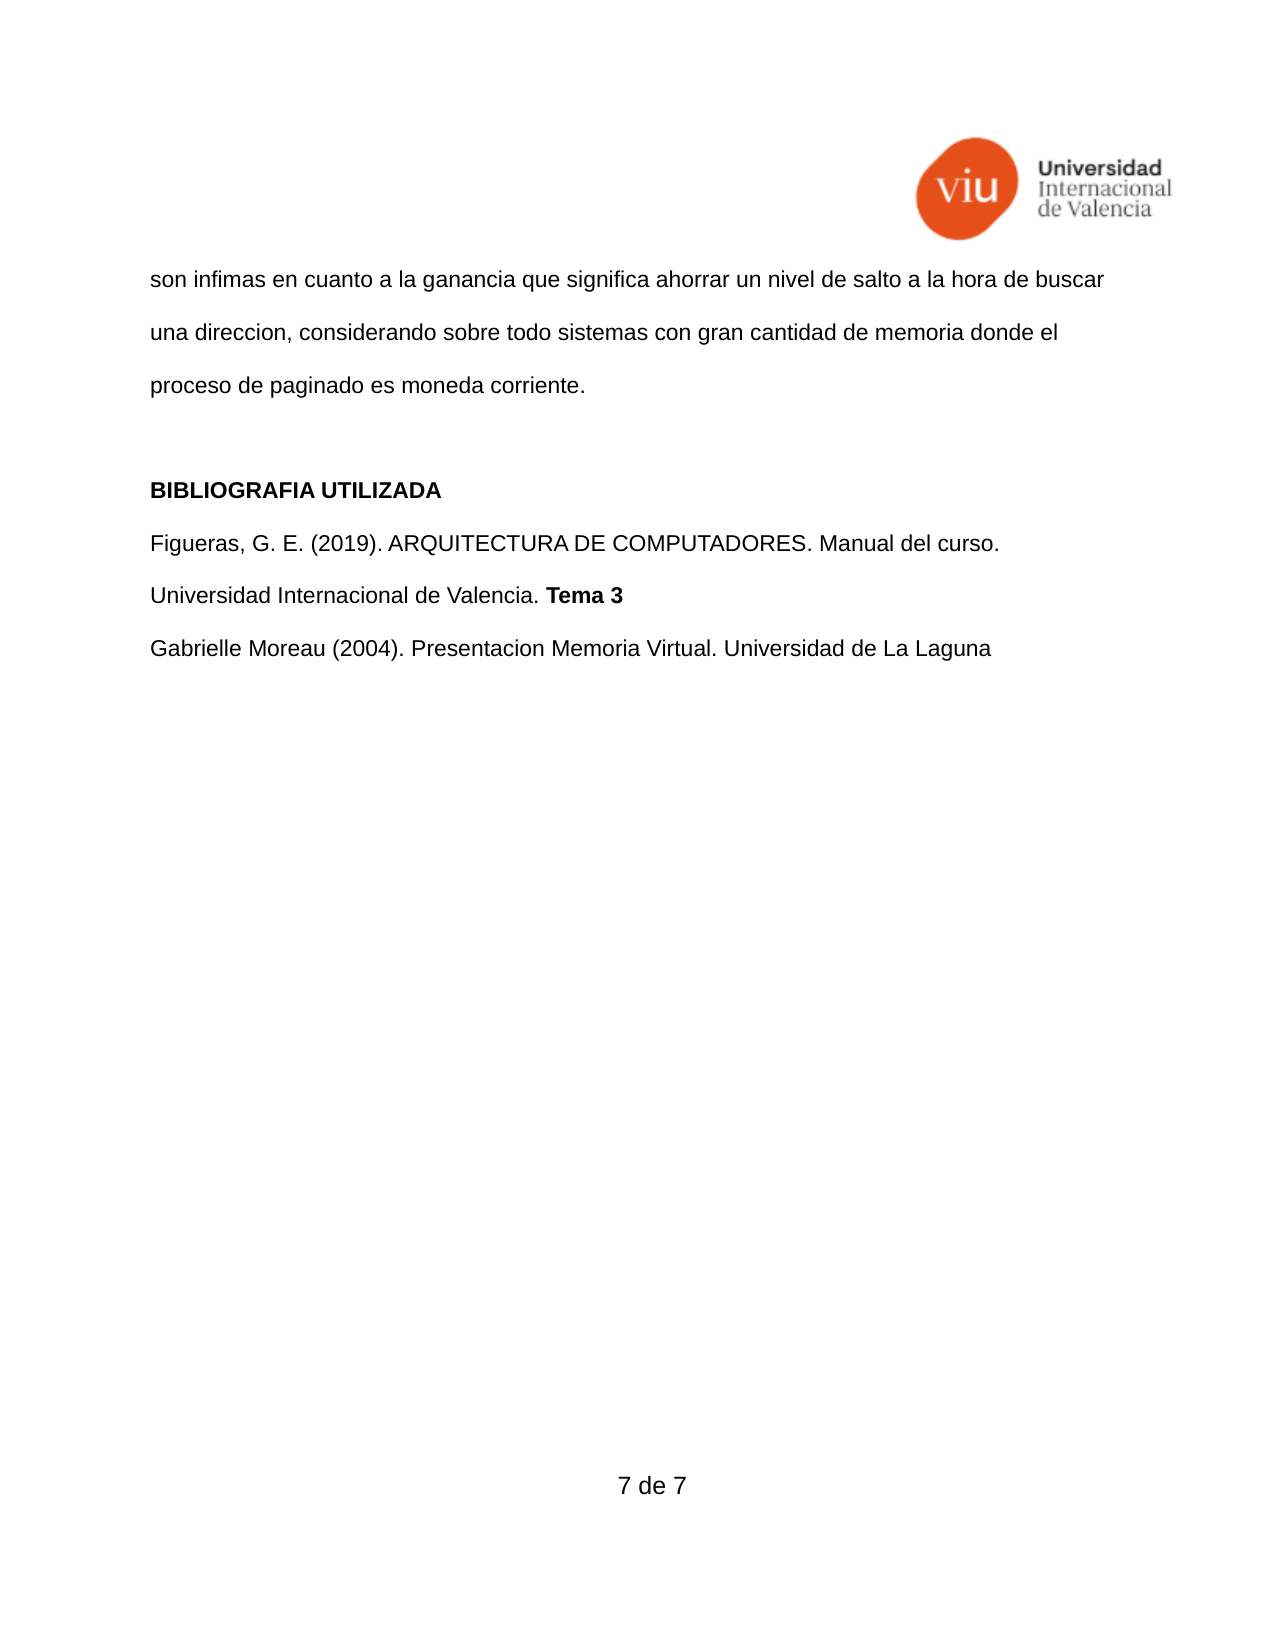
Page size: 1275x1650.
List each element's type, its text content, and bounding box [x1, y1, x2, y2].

text Figueras, G. E. (2019). ARQUITECTURA DE COMPUTADORES. Manual del curso. Universidad Internacional de Valencia. Tema 3 [150, 530, 1125, 609]
text BIBLIOGRAFIA UTILIZADA [150, 477, 1125, 503]
text son infimas en cuanto a la ganancia que significa ahorrar un nivel de salto a la hora de buscar una direccion, considerando sobre todo sistemas con gran cantidad de memoria donde el proceso de paginado es moneda corriente. [150, 266, 1125, 398]
picture [913, 134, 1175, 245]
text Gabrielle Moreau (2004). Presentacion Memoria Virtual. Universidad de La Laguna [150, 635, 1125, 662]
